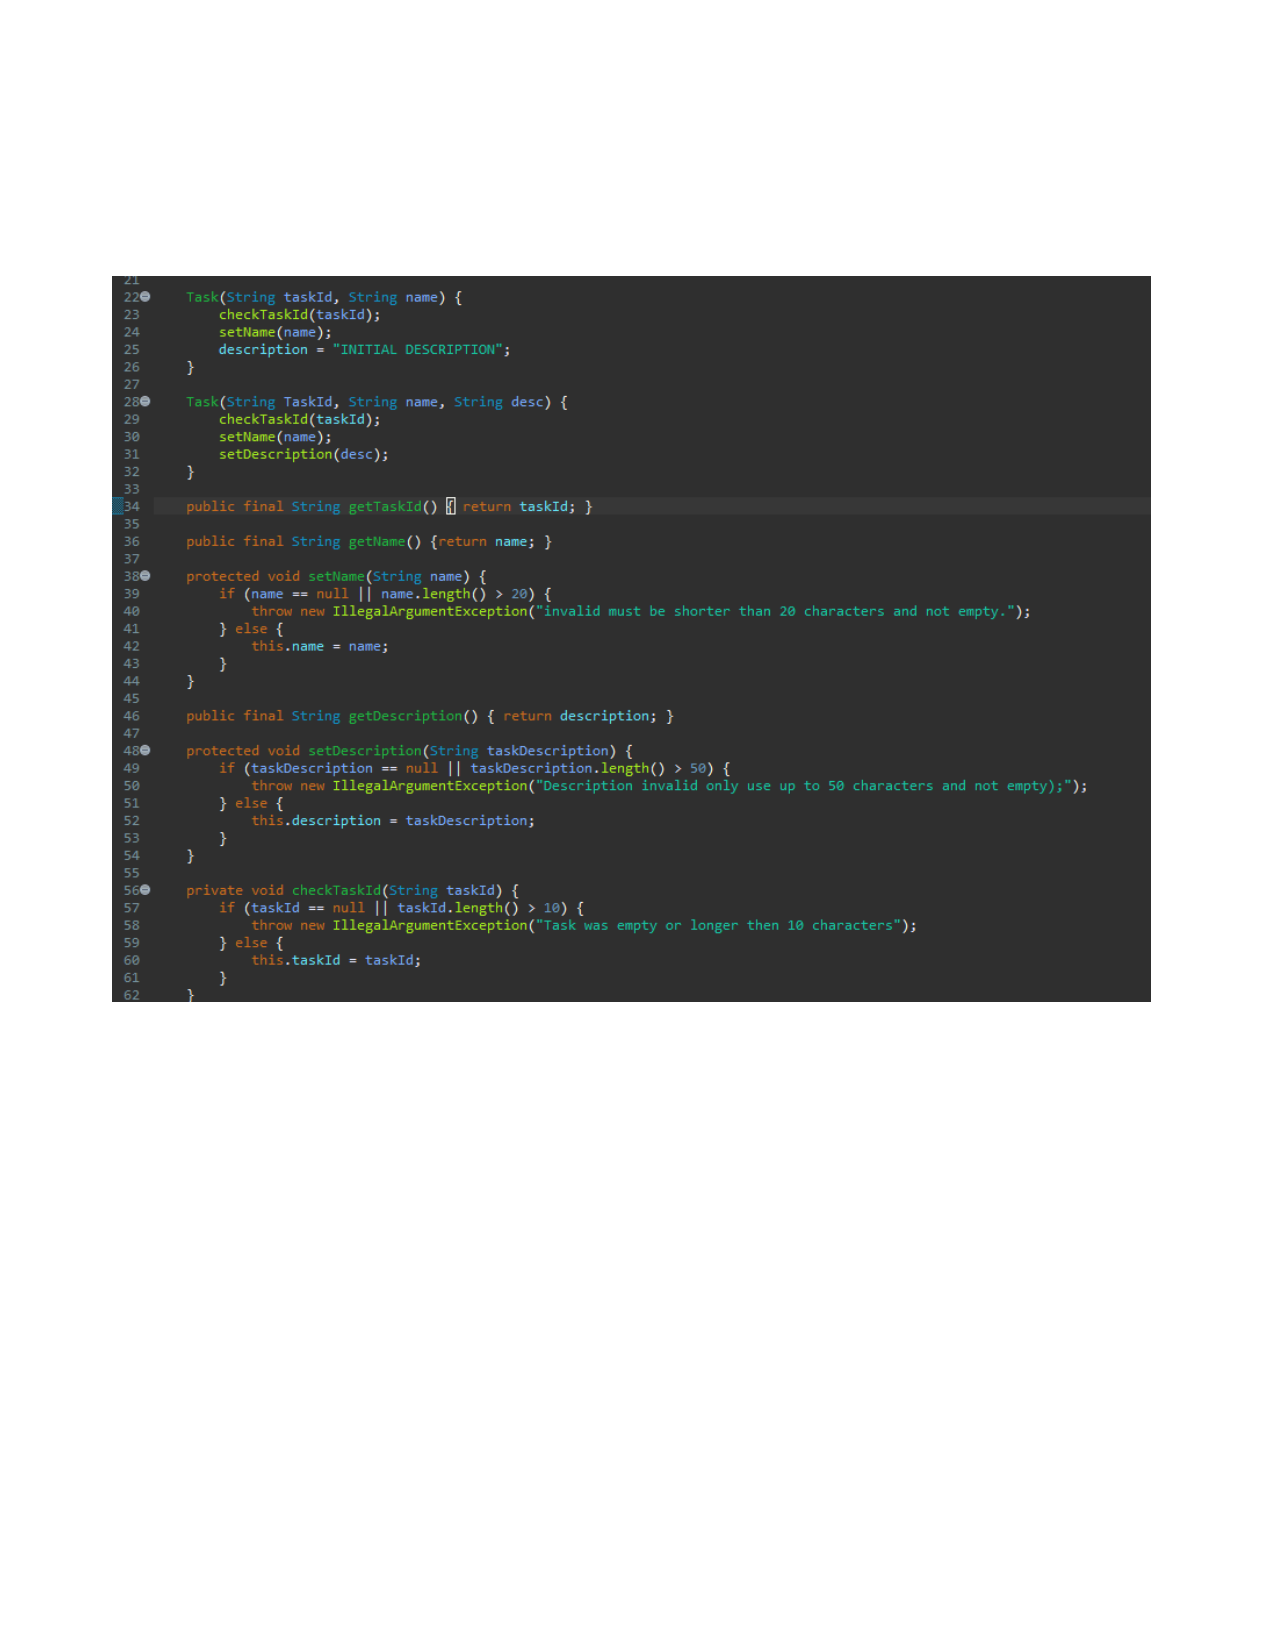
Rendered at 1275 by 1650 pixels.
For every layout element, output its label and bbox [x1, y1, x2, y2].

picture [112, 276, 1151, 1002]
